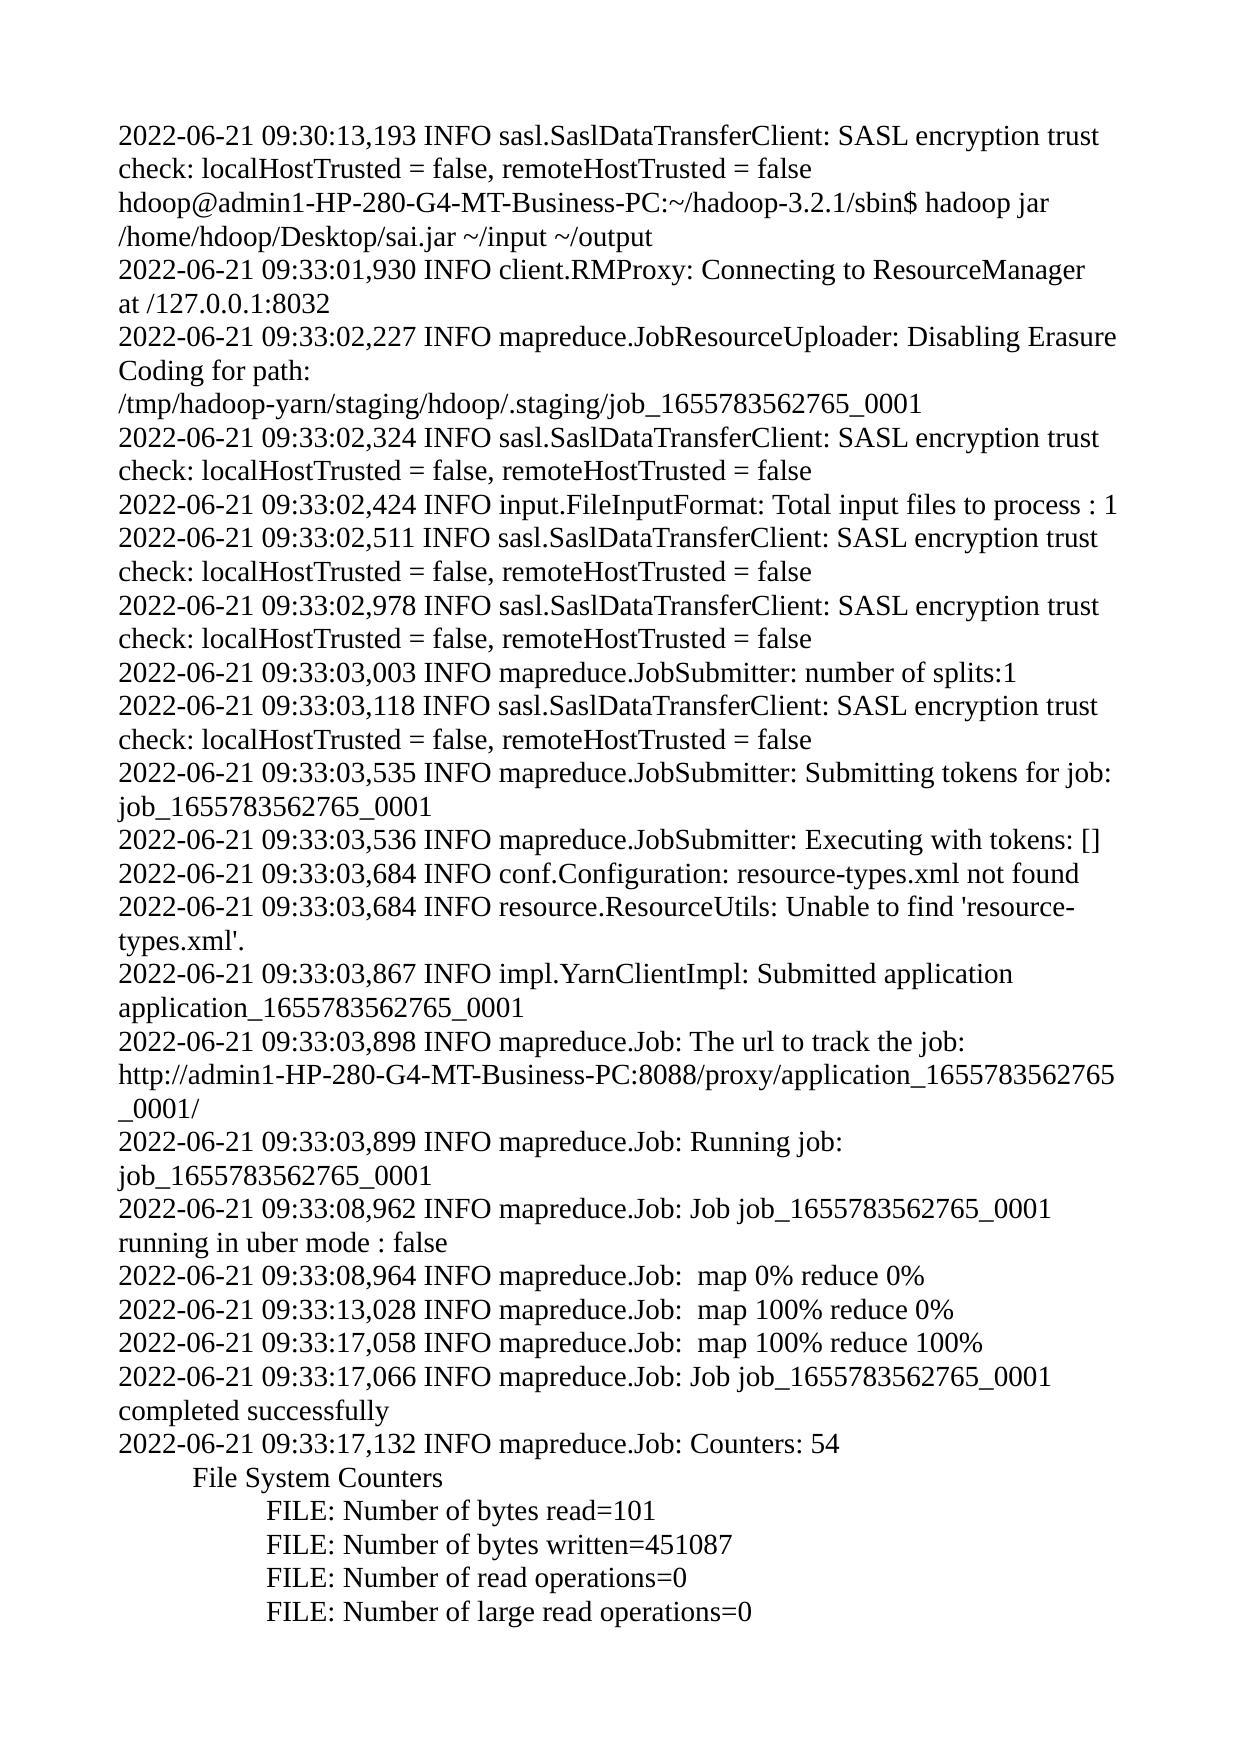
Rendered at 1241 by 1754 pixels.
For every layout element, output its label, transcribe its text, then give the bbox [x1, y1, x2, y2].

text 2022-06-21 09:33:03,003 INFO mapreduce.JobSubmitter: number of splits:1 [118, 655, 1122, 688]
text 2022-06-21 09:33:03,684 INFO conf.Configuration: resource-types.xml not found [118, 856, 1122, 889]
text 2022-06-21 09:33:02,227 INFO mapreduce.JobResourceUploader: Disabling Erasure Coding for path: /tmp/hadoop-yarn/staging/hdoop/.staging/job_1655783562765_0001 [118, 319, 1122, 420]
text 2022-06-21 09:33:03,867 INFO impl.YarnClientImpl: Submitted application application_1655783562765_0001 [118, 957, 1122, 1024]
text 2022-06-21 09:30:13,193 INFO sasl.SaslDataTransferClient: SASL encryption trust check: localHostTrusted = false, remoteHostTrusted = false [118, 118, 1122, 185]
text 2022-06-21 09:33:03,898 INFO mapreduce.Job: The url to track the job: http://admin1-HP-280-G4-MT-Business-PC:8088/proxy/application_1655783562765_0001/ [118, 1024, 1122, 1124]
text 2022-06-21 09:33:03,118 INFO sasl.SaslDataTransferClient: SASL encryption trust check: localHostTrusted = false, remoteHostTrusted = false [118, 688, 1122, 755]
text FILE: Number of bytes read=101 [118, 1493, 1122, 1527]
text 2022-06-21 09:33:01,930 INFO client.RMProxy: Connecting to ResourceManager at /127.0.0.1:8032 [118, 252, 1122, 319]
text 2022-06-21 09:33:17,066 INFO mapreduce.Job: Job job_1655783562765_0001 completed successfully [118, 1359, 1122, 1426]
text 2022-06-21 09:33:17,132 INFO mapreduce.Job: Counters: 54 [118, 1426, 1122, 1460]
text 2022-06-21 09:33:02,978 INFO sasl.SaslDataTransferClient: SASL encryption trust check: localHostTrusted = false, remoteHostTrusted = false [118, 588, 1122, 655]
text 2022-06-21 09:33:17,058 INFO mapreduce.Job: map 100% reduce 100% [118, 1326, 1122, 1359]
text 2022-06-21 09:33:03,684 INFO resource.ResourceUtils: Unable to find 'resource-types.xml'. [118, 889, 1122, 957]
text 2022-06-21 09:33:13,028 INFO mapreduce.Job: map 100% reduce 0% [118, 1292, 1122, 1326]
text 2022-06-21 09:33:02,324 INFO sasl.SaslDataTransferClient: SASL encryption trust check: localHostTrusted = false, remoteHostTrusted = false [118, 420, 1122, 487]
text 2022-06-21 09:33:03,535 INFO mapreduce.JobSubmitter: Submitting tokens for job: job_1655783562765_0001 [118, 755, 1122, 822]
text FILE: Number of large read operations=0 [118, 1594, 1122, 1627]
text FILE: Number of read operations=0 [118, 1560, 1122, 1594]
text 2022-06-21 09:33:02,424 INFO input.FileInputFormat: Total input files to process : 1 [118, 487, 1122, 521]
text FILE: Number of bytes written=451087 [118, 1527, 1122, 1560]
text File System Counters [118, 1460, 1122, 1493]
text 2022-06-21 09:33:08,964 INFO mapreduce.Job: map 0% reduce 0% [118, 1258, 1122, 1292]
text 2022-06-21 09:33:08,962 INFO mapreduce.Job: Job job_1655783562765_0001 running in uber mode : false [118, 1191, 1122, 1258]
text hdoop@admin1-HP-280-G4-MT-Business-PC:~/hadoop-3.2.1/sbin$ hadoop jar /home/hdoop/Desktop/sai.jar ~/input ~/output [118, 185, 1122, 252]
text 2022-06-21 09:33:02,511 INFO sasl.SaslDataTransferClient: SASL encryption trust check: localHostTrusted = false, remoteHostTrusted = false [118, 521, 1122, 588]
text 2022-06-21 09:33:03,899 INFO mapreduce.Job: Running job: job_1655783562765_0001 [118, 1124, 1122, 1191]
text 2022-06-21 09:33:03,536 INFO mapreduce.JobSubmitter: Executing with tokens: [] [118, 822, 1122, 856]
